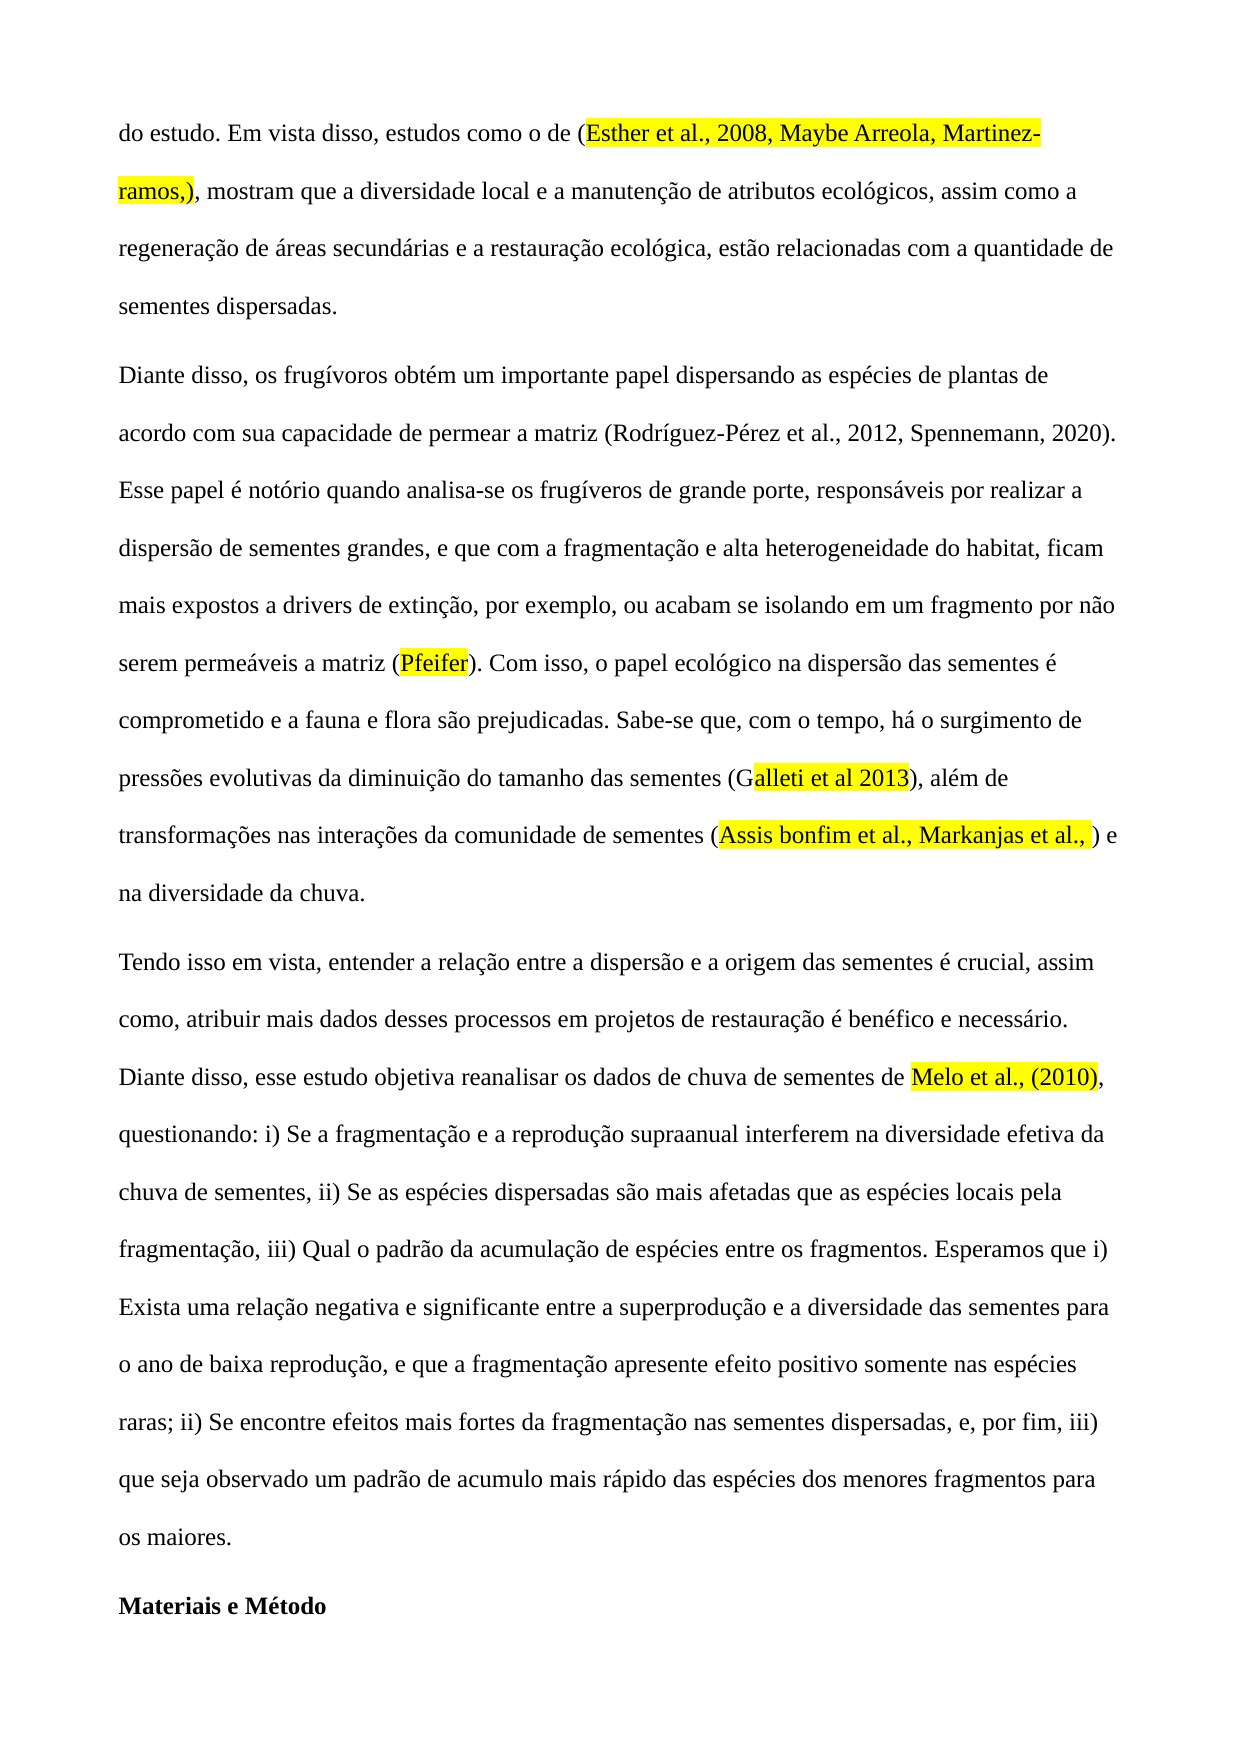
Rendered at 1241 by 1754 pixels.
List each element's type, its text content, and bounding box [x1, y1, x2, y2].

text Tendo isso em vista, entender a relação entre a dispersão e a origem das sementes é crucial, assim como, atribuir mais dados desses processos em projetos de restauração é benéfico e necessário. Diante disso, esse estudo objetiva reanalisar os dados de chuva de sementes de Melo et al., (2010), questionando: i) Se a fragmentação e a reprodução supraanual interferem na diversidade efetiva da chuva de sementes, ii) Se as espécies dispersadas são mais afetadas que as espécies locais pela fragmentação, iii) Qual o padrão da acumulação de espécies entre os fragmentos. Esperamos que i) Exista uma relação negativa e significante entre a superprodução e a diversidade das sementes para o ano de baixa reprodução, e que a fragmentação apresente efeito positivo somente nas espécies raras; ii) Se encontre efeitos mais fortes da fragmentação nas sementes dispersadas, e, por fim, iii) que seja observado um padrão de acumulo mais rápido das espécies dos menores fragmentos para os maiores. [118, 947, 1122, 1551]
text Materiais e Método [118, 1591, 1122, 1620]
text Diante disso, os frugívoros obtém um importante papel dispersando as espécies de plantas de acordo com sua capacidade de permear a matriz (Rodríguez-Pérez et al., 2012, Spennemann, 2020). Esse papel é notório quando analisa-se os frugíveros de grande porte, responsáveis por realizar a dispersão de sementes grandes, e que com a fragmentação e alta heterogeneidade do habitat, ficam mais expostos a drivers de extinção, por exemplo, ou acabam se isolando em um fragmento por não serem permeáveis a matriz (Pfeifer). Com isso, o papel ecológico na dispersão das sementes é comprometido e a fauna e flora são prejudicadas. Sabe-se que, com o tempo, há o surgimento de pressões evolutivas da diminuição do tamanho das sementes (Galleti et al 2013), além de transformações nas interações da comunidade de sementes (Assis bonfim et al., Markanjas et al., ) e na diversidade da chuva. [118, 360, 1122, 906]
text do estudo. Em vista disso, estudos como o de (Esther et al., 2008, Maybe Arreola, Martinez-ramos,), mostram que a diversidade local e a manutenção de atributos ecológicos, assim como a regeneração de áreas secundárias e a restauração ecológica, estão relacionadas com a quantidade de sementes dispersadas. [118, 118, 1122, 319]
